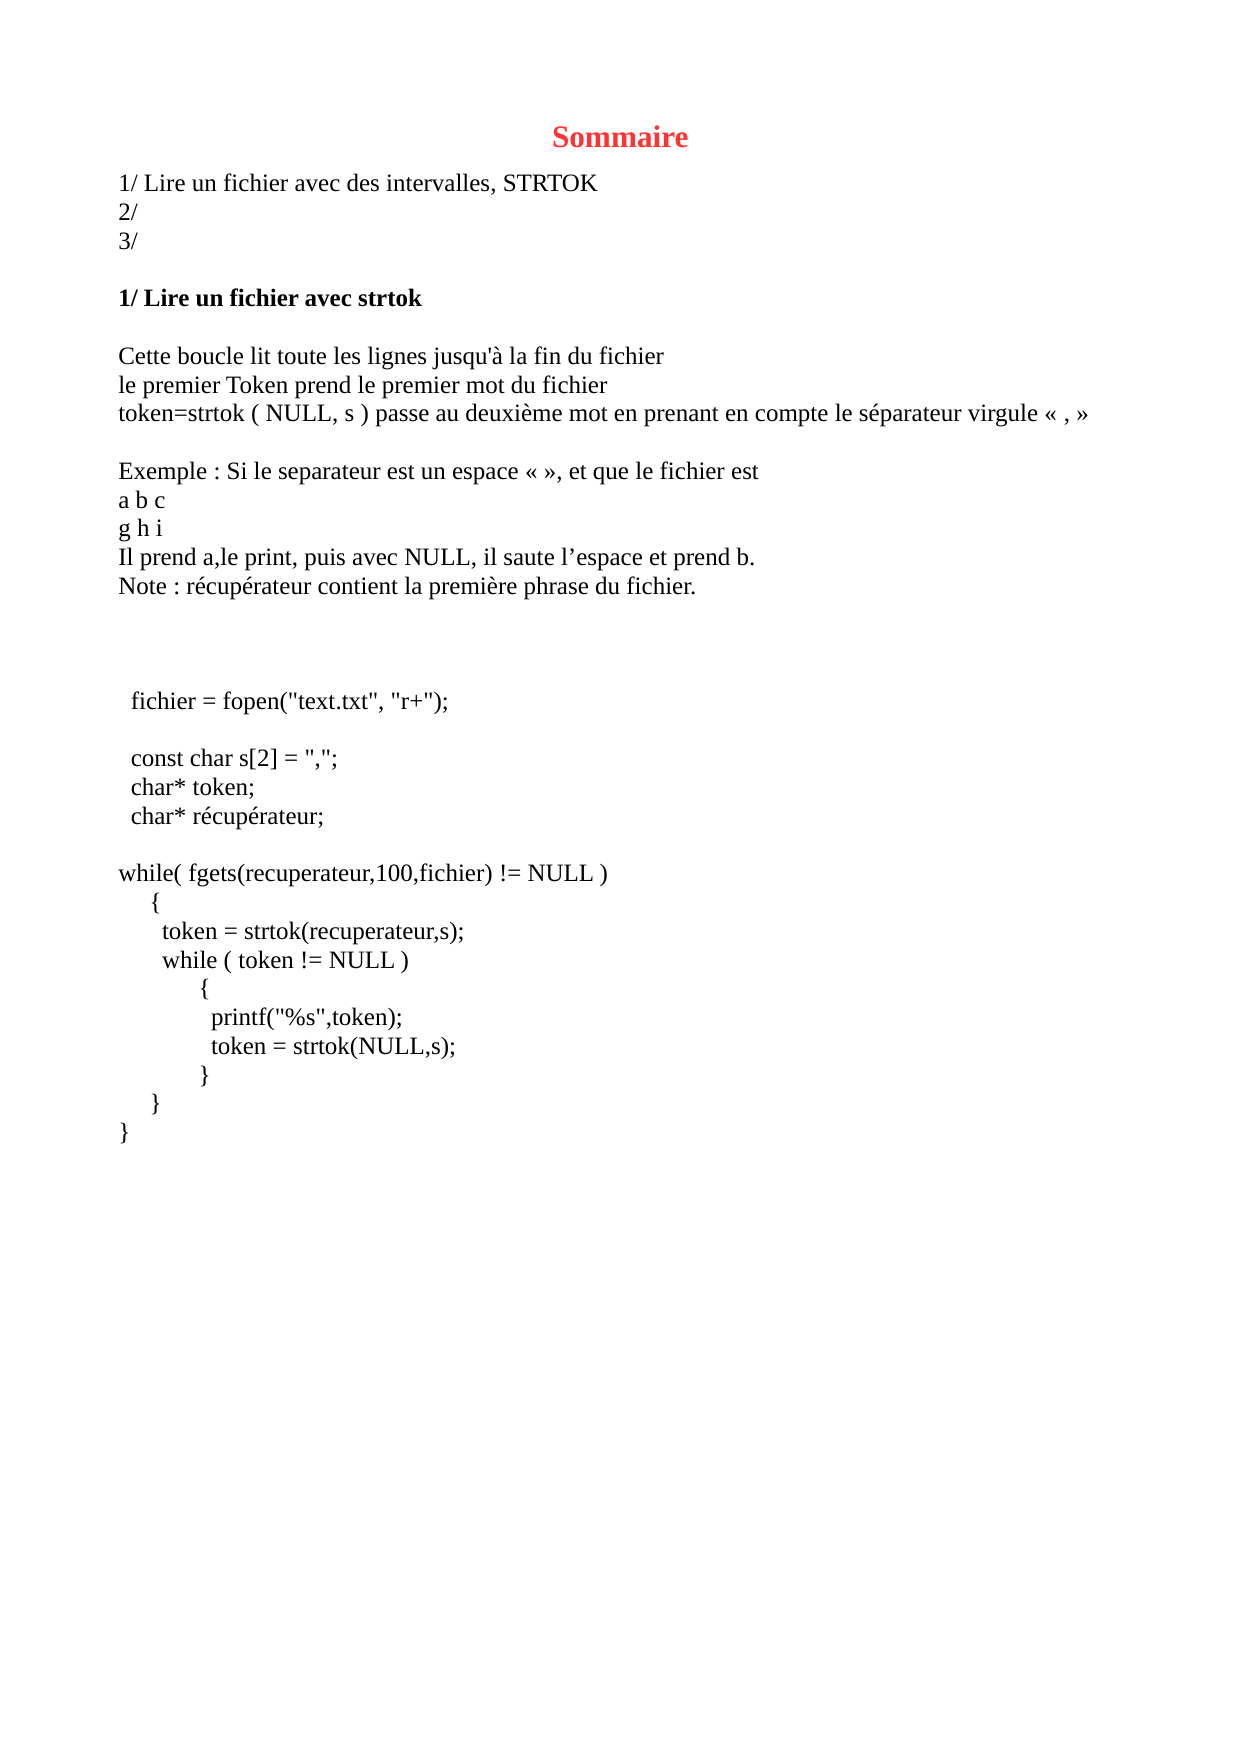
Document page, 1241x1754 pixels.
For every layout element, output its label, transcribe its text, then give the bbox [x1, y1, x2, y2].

text a b c [118, 485, 1122, 513]
text while( fgets(recuperateur,100,fichier) != NULL ) [118, 858, 1122, 887]
text Note : récupérateur contient la première phrase du fichier. [118, 571, 1122, 600]
text printf("%s",token); [118, 1002, 1122, 1031]
text char* token; [118, 772, 1122, 801]
text token = strtok(recuperateur,s); [118, 916, 1122, 945]
text token=strtok ( NULL, s ) passe au deuxième mot en prenant en compte le séparateur virgule « , » [118, 398, 1122, 427]
text 3/ [118, 226, 1122, 255]
text char* récupérateur; [118, 801, 1122, 830]
text { [118, 973, 1122, 1002]
text const char s[2] = ","; [118, 743, 1122, 772]
text fichier = fopen("text.txt", "r+"); [118, 686, 1122, 715]
text g h i [118, 513, 1122, 542]
text Exemple : Si le separateur est un espace « », et que le fichier est [118, 456, 1122, 485]
text 2/ [118, 197, 1122, 226]
text } [118, 1088, 1122, 1117]
text Cette boucle lit toute les lignes jusqu'à la fin du fichier [118, 341, 1122, 370]
text token = strtok(NULL,s); [118, 1031, 1122, 1060]
text } [118, 1060, 1122, 1088]
text Il prend a,le print, puis avec NULL, il saute l’espace et prend b. [118, 542, 1122, 571]
text { [118, 887, 1122, 916]
text } [118, 1117, 1122, 1146]
text while ( token != NULL ) [118, 945, 1122, 973]
text 1/ Lire un fichier avec des intervalles, STRTOK [118, 168, 1122, 197]
text Sommaire [118, 118, 1122, 154]
text 1/ Lire un fichier avec strtok [118, 283, 1122, 312]
text le premier Token prend le premier mot du fichier [118, 370, 1122, 398]
